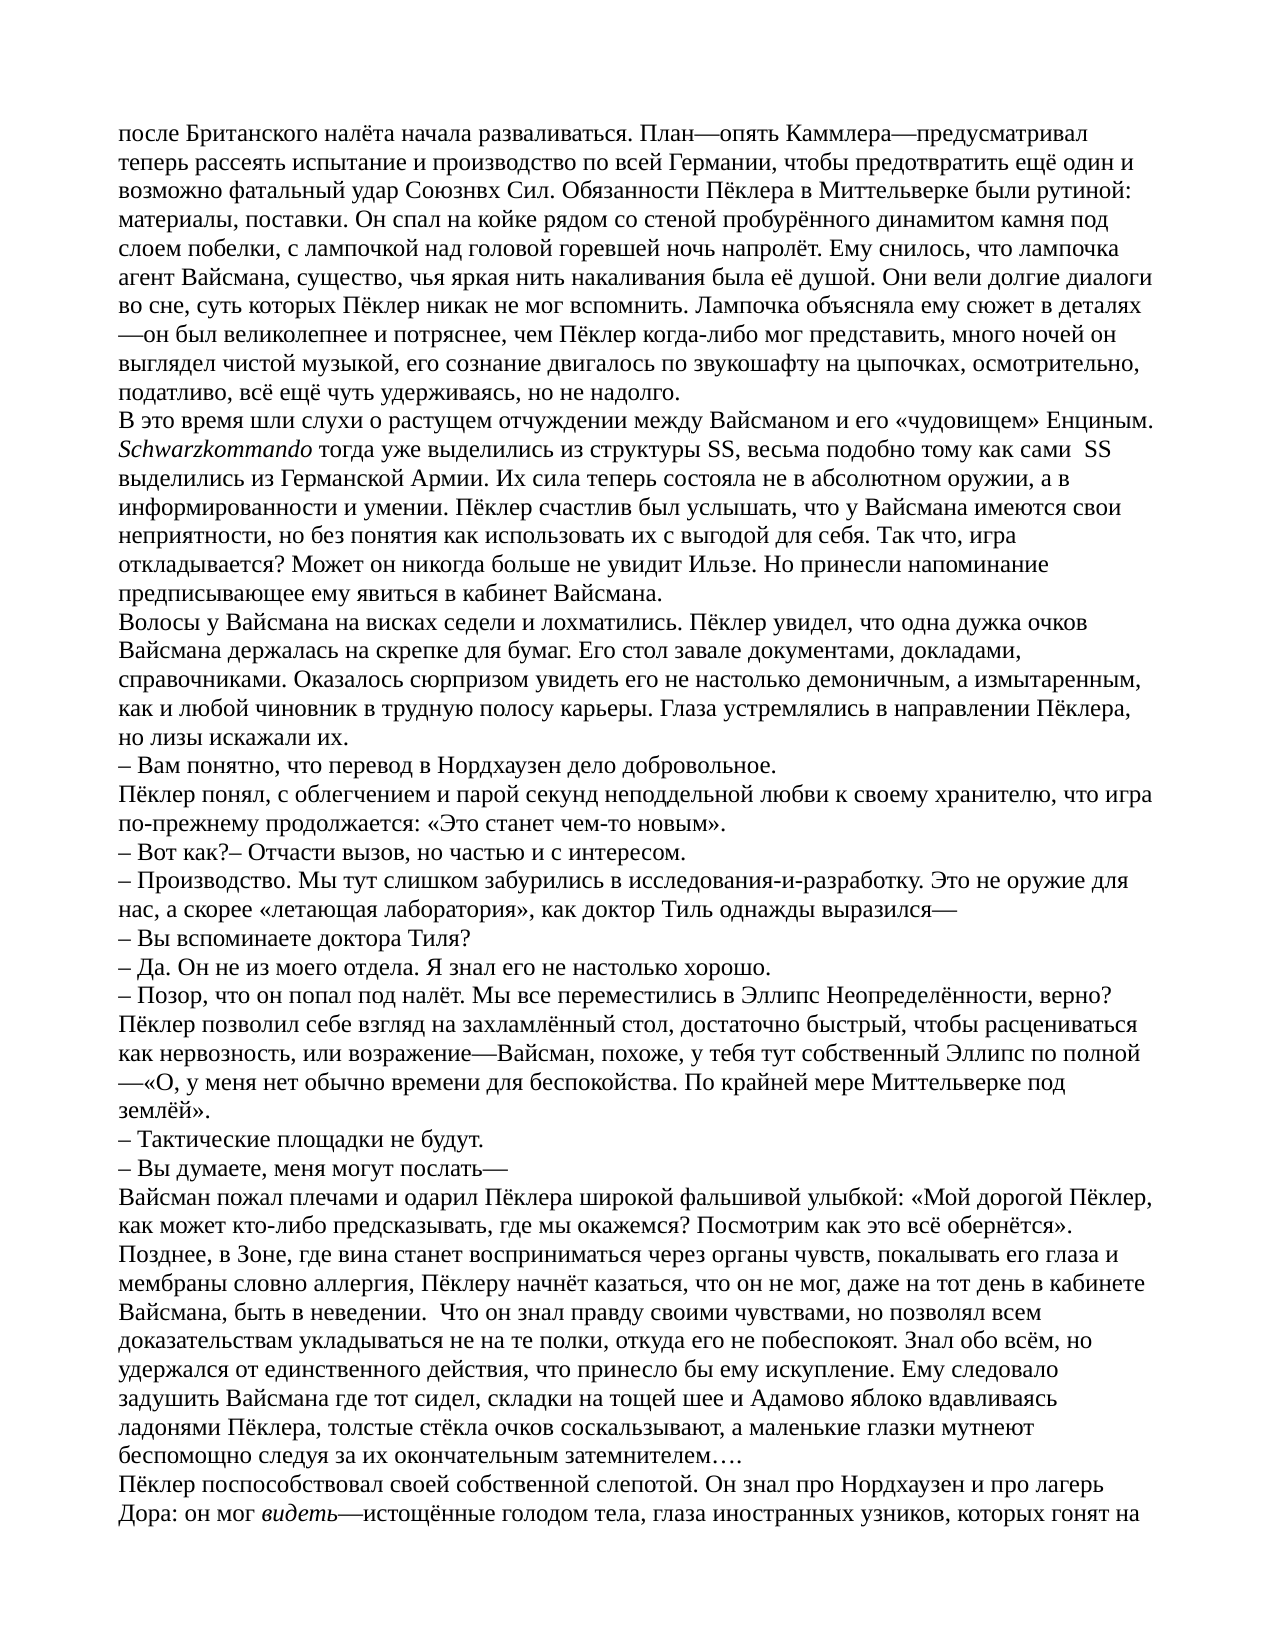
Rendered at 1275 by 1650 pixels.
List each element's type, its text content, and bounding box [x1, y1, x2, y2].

text В это время шли слухи о растущем отчуждении между Вайсманом и его «чудовищем» Енциным. Schwarzkommando тогда уже выделились из структуры SS, весьма подобно тому как сами SS выделились из Германской Армии. Их сила теперь состояла не в абсолютном оружии, а в информированности и умении. Пёклер счастлив был услышать, что у Вайсмана имеются свои неприятности, но без понятия как использовать их с выгодой для себя. Так что, игра откладывается? Может он никогда больше не увидит Ильзе. Но принесли напоминание предписывающее ему явиться в кабинет Вайсмана. [118, 406, 1157, 607]
text – Позор, что он попал под налёт. Мы все переместились в Эллипс Неопределённости, верно? [118, 981, 1157, 1009]
text – Вот как?– Отчасти вызов, но частью и с интересом. [118, 837, 1157, 866]
text – Тактические площадки не будут. [118, 1124, 1157, 1153]
text – Вы думаете, меня могут послать— [118, 1153, 1157, 1182]
text – Да. Он не из моего отдела. Я знал его не настолько хорошо. [118, 952, 1157, 981]
text – Вам понятно, что перевод в Нордхаузен дело добровольное. [118, 751, 1157, 779]
text – Производство. Мы тут слишком забурились в исследования-и-разработку. Это не оружие для нас, а скорее «летающая лаборатория», как доктор Тиль однажды выразился— [118, 866, 1157, 923]
text Волосы у Вайсмана на висках седели и лохматились. Пёклер увидел, что одна дужка очков Вайсмана держалась на скрепке для бумаг. Его стол завале документами, докладами, справочниками. Оказалось сюрпризом увидеть его не настолько демоничным, а измытаренным, как и любой чиновник в трудную полосу карьеры. Глаза устремлялись в направлении Пёклера, но лизы искажали их. [118, 607, 1157, 751]
text Пёклер поспособствовал своей собственной слепотой. Он знал про Нордхаузен и про лагерь Дора: он мог видеть—истощённые голодом тела, глаза иностранных узников, которых гонят на [118, 1469, 1157, 1527]
text Вайсман пожал плечами и одарил Пёклера широкой фальшивой улыбкой: «Мой дорогой Пёклер, как может кто-либо предсказывать, где мы окажемся? Посмотрим как это всё обернётся». [118, 1182, 1157, 1239]
text – Вы вспоминаете доктора Тиля? [118, 923, 1157, 952]
text после Британского налёта начала разваливаться. План—опять Каммлера—предусматривал теперь рассеять испытание и производство по всей Германии, чтобы предотвратить ещё один и возможно фатальный удар Союзнвх Сил. Обязанности Пёклера в Миттельверке были рутиной: материалы, поставки. Он спал на койке рядом со стеной пробурённого динамитом камня под слоем побелки, с лампочкой над головой горевшей ночь напролёт. Ему снилось, что лампочка агент Вайсмана, существо, чья яркая нить накаливания была её душой. Они вели долгие диалоги во сне, суть которых Пёклер никак не мог вспомнить. Лампочка объясняла ему сюжет в деталях—он был великолепнее и потряснее, чем Пёклер когда-либо мог представить, много ночей он выглядел чистой музыкой, его сознание двигалось по звукошафту на цыпочках, осмотрительно, податливо, всё ещё чуть удерживаясь, но не надолго. [118, 118, 1157, 406]
text Пёклер позволил себе взгляд на захламлённый стол, достаточно быстрый, чтобы расцениваться как нервозность, или возражение—Вайсман, похоже, у тебя тут собственный Эллипс по полной—«О, у меня нет обычно времени для беспокойства. По крайней мере Миттельверке под землёй». [118, 1009, 1157, 1124]
text Пёклер понял, с облегчением и парой секунд неподдельной любви к своему хранителю, что игра по-прежнему продолжается: «Это станет чем-то новым». [118, 779, 1157, 837]
text Позднее, в Зоне, где вина станет восприниматься через органы чувств, покалывать его глаза и мембраны словно аллергия, Пёклеру начнёт казаться, что он не мог, даже на тот день в кабинете Вайсмана, быть в неведении. Что он знал правду своими чувствами, но позволял всем доказательствам укладываться не на те полки, откуда его не побеспокоят. Знал обо всём, но удержался от единственного действия, что принесло бы ему искупление. Ему следовало задушить Вайсмана где тот сидел, складки на тощей шее и Адамово яблоко вдавливаясь ладонями Пёклера, толстые стёкла очков соскальзывают, а маленькие глазки мутнеют беспомощно следуя за их окончательным затемнителем…. [118, 1239, 1157, 1469]
